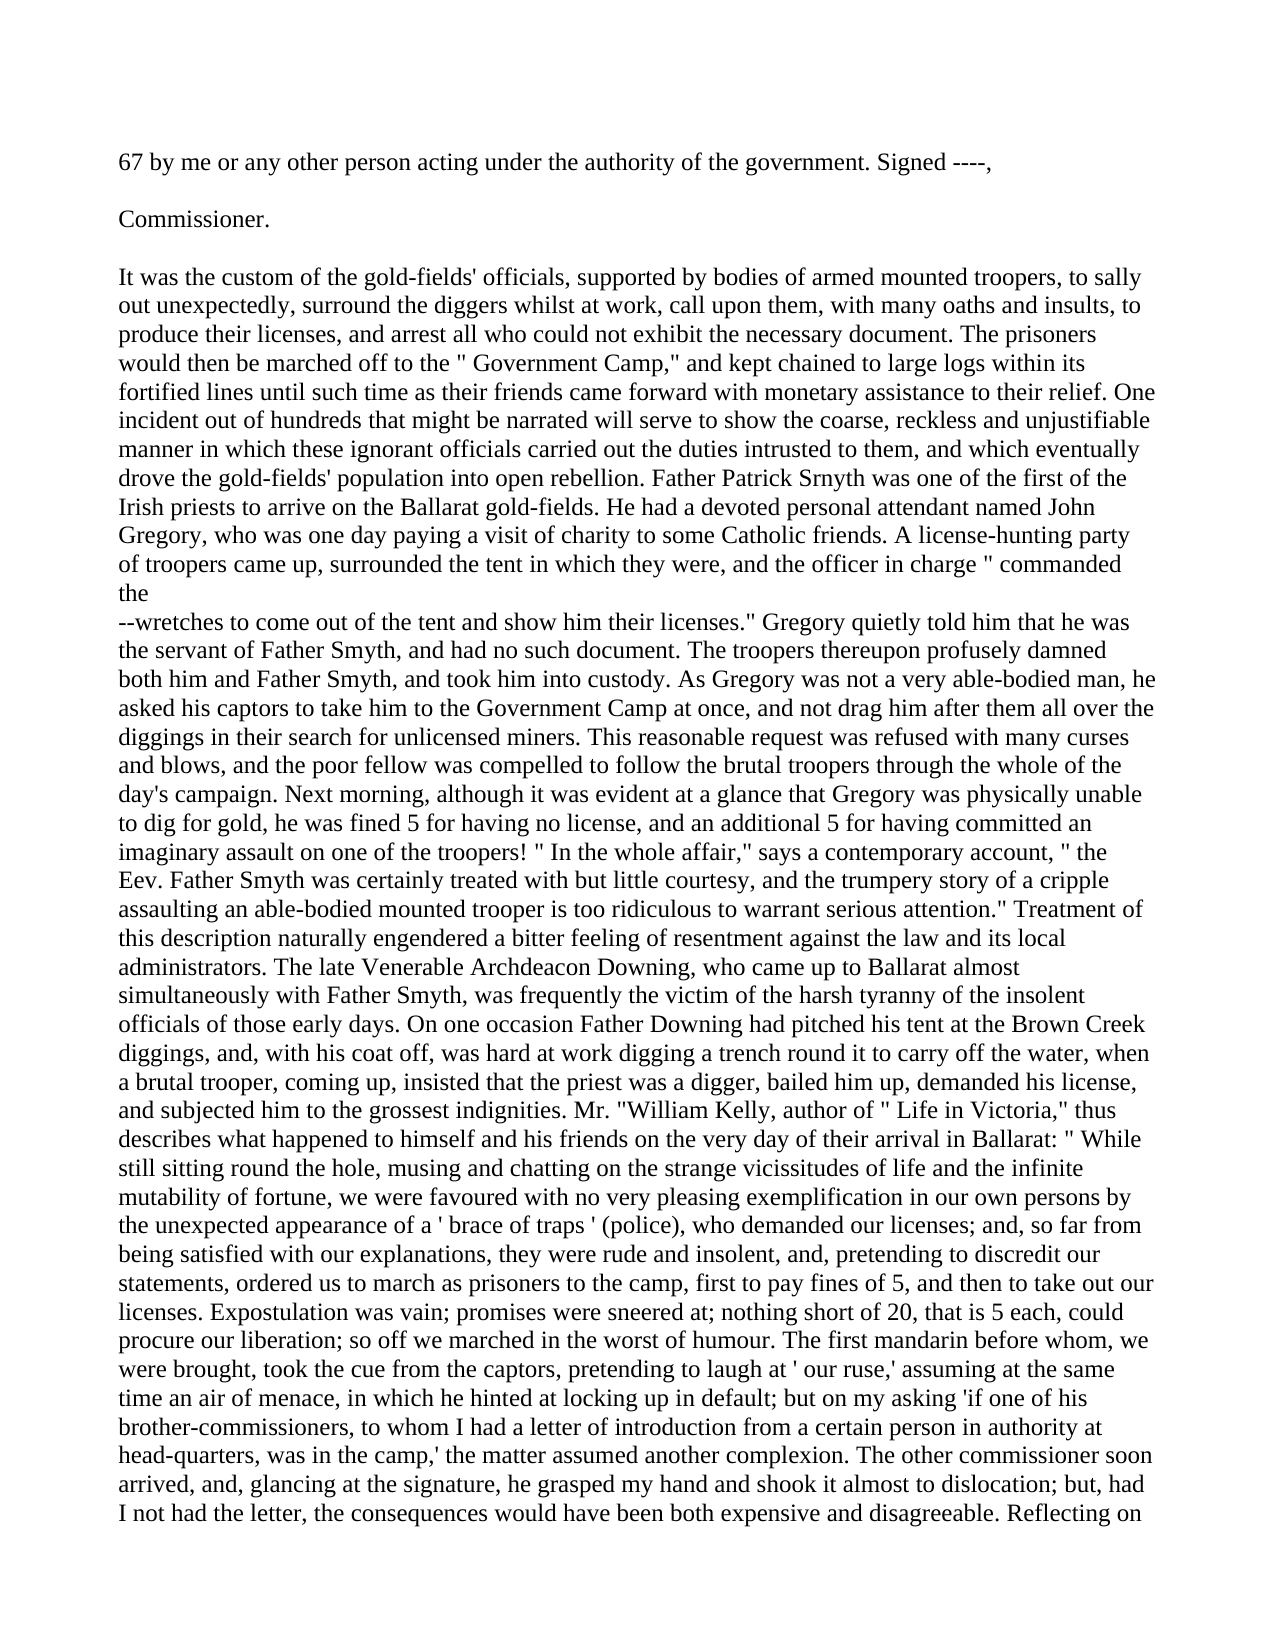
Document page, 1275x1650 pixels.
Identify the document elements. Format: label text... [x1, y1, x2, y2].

text 67 by me or any other person acting under the authority of the government. Signed ----, [118, 147, 1157, 176]
text Commissioner. [118, 204, 1157, 233]
text It was the custom of the gold-fields' officials, supported by bodies of armed mounted troopers, to sally out unexpectedly, surround the diggers whilst at work, call upon them, with many oaths and insults, to produce their licenses, and arrest all who could not exhibit the necessary document. The prisoners would then be marched off to the " Government Camp," and kept chained to large logs within its fortified lines until such time as their friends came forward with monetary assistance to their relief. One incident out of hundreds that might be narrated will serve to show the coarse, reckless and unjustifiable manner in which these ignorant officials carried out the duties intrusted to them, and which eventually drove the gold-fields' population into open rebellion. Father Patrick Srnyth was one of the first of the Irish priests to arrive on the Ballarat gold-fields. He had a devoted personal attendant named John Gregory, who was one day paying a visit of charity to some Catholic friends. A license-hunting party of troopers came up, surrounded the tent in which they were, and the officer in charge " commanded the [118, 262, 1157, 607]
text --wretches to come out of the tent and show him their licenses." Gregory quietly told him that he was the servant of Father Smyth, and had no such document. The troopers thereupon profusely damned both him and Father Smyth, and took him into custody. As Gregory was not a very able-bodied man, he asked his captors to take him to the Government Camp at once, and not drag him after them all over the diggings in their search for unlicensed miners. This reasonable request was refused with many curses and blows, and the poor fellow was compelled to follow the brutal troopers through the whole of the day's campaign. Next morning, although it was evident at a glance that Gregory was physically unable to dig for gold, he was fined 5 for having no license, and an additional 5 for having committed an imaginary assault on one of the troopers! " In the whole affair," says a contemporary account, " the Eev. Father Smyth was certainly treated with but little courtesy, and the trumpery story of a cripple assaulting an able-bodied mounted trooper is too ridiculous to warrant serious attention." Treatment of this description naturally engendered a bitter feeling of resentment against the law and its local administrators. The late Venerable Archdeacon Downing, who came up to Ballarat almost simultaneously with Father Smyth, was frequently the victim of the harsh tyranny of the insolent officials of those early days. On one occasion Father Downing had pitched his tent at the Brown Creek diggings, and, with his coat off, was hard at work digging a trench round it to carry off the water, when a brutal trooper, coming up, insisted that the priest was a digger, bailed him up, demanded his license, and subjected him to the grossest indignities. Mr. "William Kelly, author of " Life in Victoria," thus describes what happened to himself and his friends on the very day of their arrival in Ballarat: " While still sitting round the hole, musing and chatting on the strange vicissitudes of life and the infinite mutability of fortune, we were favoured with no very pleasing exemplification in our own persons by the unexpected appearance of a ' brace of traps ' (police), who demanded our licenses; and, so far from being satisfied with our explanations, they were rude and insolent, and, pretending to discredit our statements, ordered us to march as prisoners to the camp, first to pay fines of 5, and then to take out our licenses. Expostulation was vain; promises were sneered at; nothing short of 20, that is 5 each, could procure our liberation; so off we marched in the worst of humour. The first mandarin before whom, we were brought, took the cue from the captors, pretending to laugh at ' our ruse,' assuming at the same time an air of menace, in which he hinted at locking up in default; but on my asking 'if one of his brother-commissioners, to whom I had a letter of introduction from a certain person in authority at head-quarters, was in the camp,' the matter assumed another complexion. The other commissioner soon arrived, and, glancing at the signature, he grasped my hand and shook it almost to dislocation; but, had I not had the letter, the consequences would have been both expensive and disagreeable. Reflecting on [118, 607, 1157, 1527]
